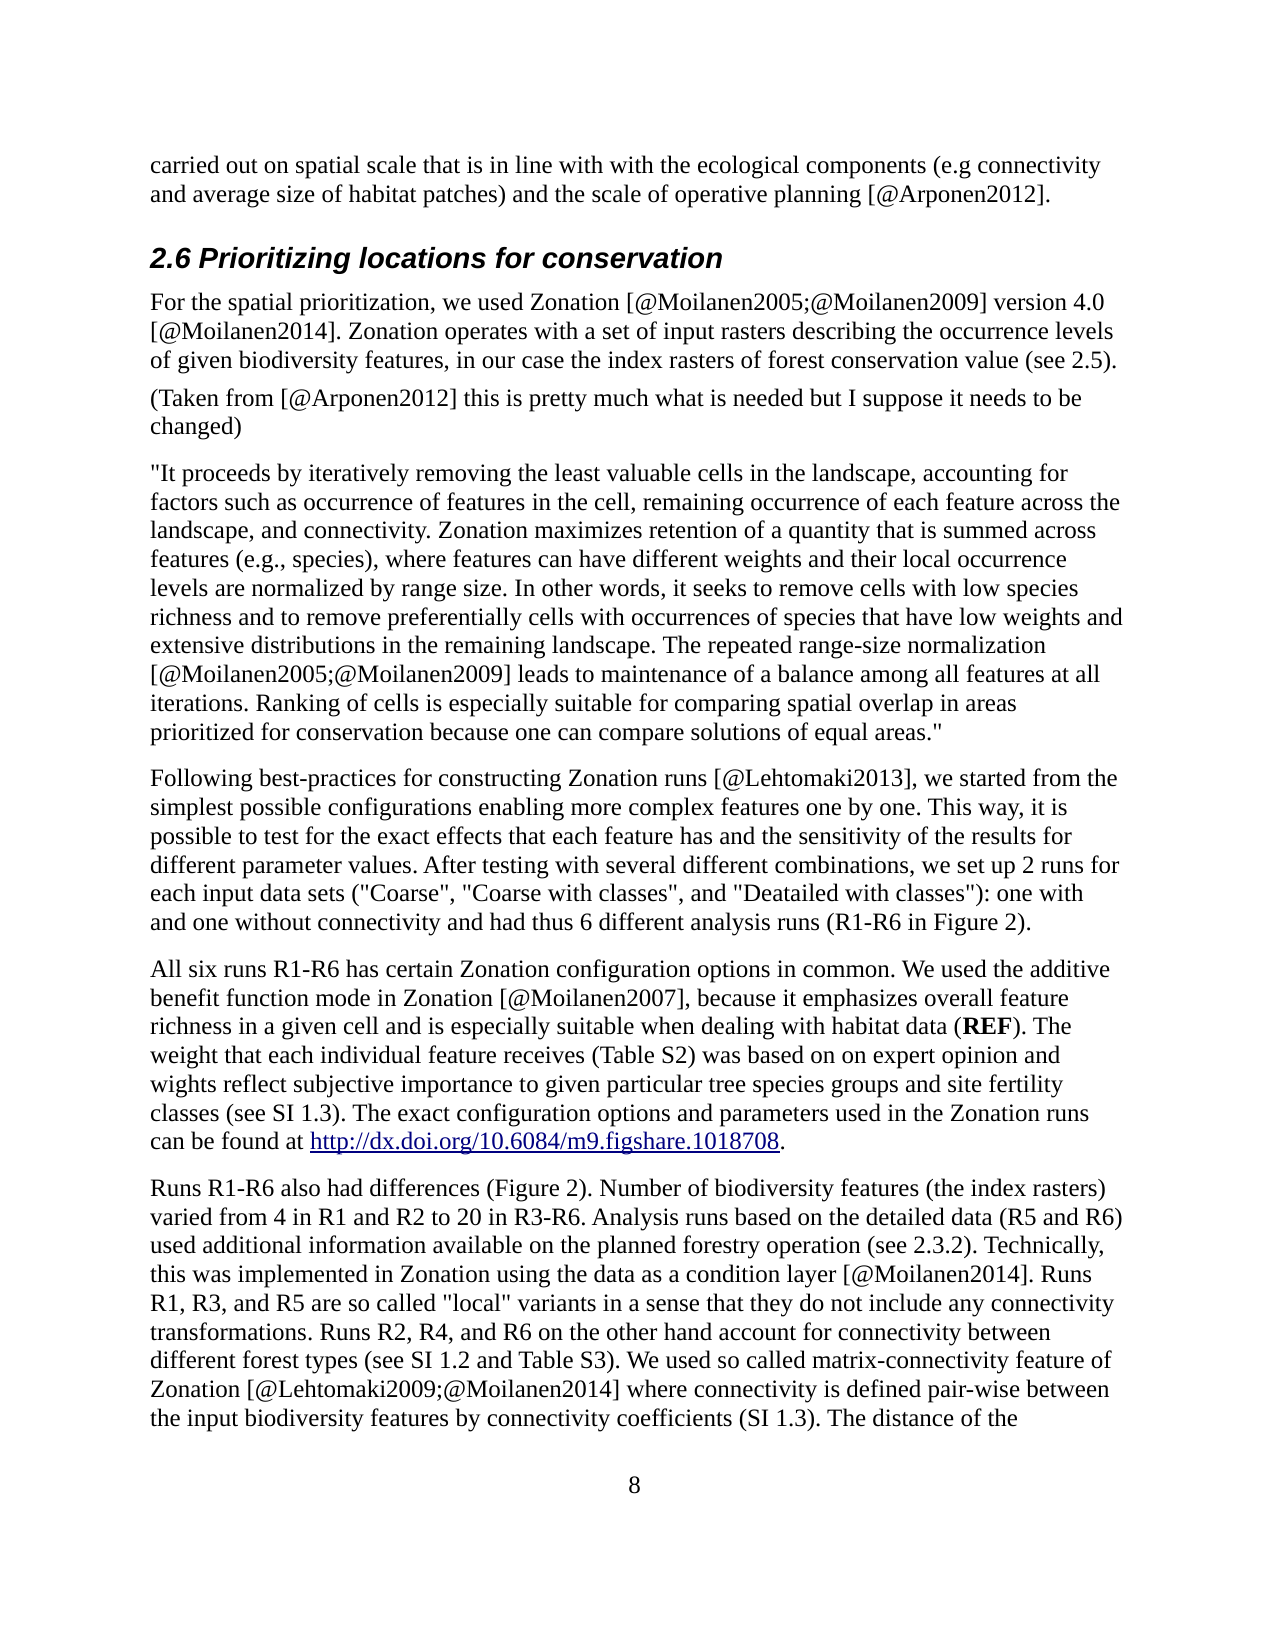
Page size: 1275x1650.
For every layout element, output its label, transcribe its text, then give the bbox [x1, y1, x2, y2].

text (Taken from [@Arponen2012] this is pretty much what is needed but I suppose it needs to be changed) [150, 383, 1125, 440]
text For the spatial prioritization, we used Zonation [@Moilanen2005;@Moilanen2009] version 4.0 [@Moilanen2014]. Zonation operates with a set of input rasters describing the occurrence levels of given biodiversity features, in our case the index rasters of forest conservation value (see 2.5). [150, 287, 1125, 374]
text All six runs R1-R6 has certain Zonation configuration options in common. We used the additive benefit function mode in Zonation [@Moilanen2007], because it emphasizes overall feature richness in a given cell and is especially suitable when dealing with habitat data (REF). The weight that each individual feature receives (Table S2) was based on on expert opinion and wights reflect subjective importance to given particular tree species groups and site fertility classes (see SI 1.3). The exact configuration options and parameters used in the Zonation runs can be found at http://dx.doi.org/10.6084/m9.figshare.1018708. [150, 954, 1125, 1155]
text carried out on spatial scale that is in line with with the ecological components (e.g connectivity and average size of habitat patches) and the scale of operative planning [@Arponen2012]. [150, 150, 1125, 207]
text Runs R1-R6 also had differences (Figure 2). Number of biodiversity features (the index rasters) varied from 4 in R1 and R2 to 20 in R3-R6. Analysis runs based on the detailed data (R5 and R6) used additional information available on the planned forestry operation (see 2.3.2). Technically, this was implemented in Zonation using the data as a condition layer [@Moilanen2014]. Runs R1, R3, and R5 are so called "local" variants in a sense that they do not include any connectivity transformations. Runs R2, R4, and R6 on the other hand account for connectivity between different forest types (see SI 1.2 and Table S3). We used so called matrix-connectivity feature of Zonation [@Lehtomaki2009;@Moilanen2014] where connectivity is defined pair-wise between the input biodiversity features by connectivity coefficients (SI 1.3). The distance of the [150, 1173, 1125, 1432]
text Following best-practices for constructing Zonation runs [@Lehtomaki2013], we started from the simplest possible configurations enabling more complex features one by one. This way, it is possible to test for the exact effects that each feature has and the sensitivity of the results for different parameter values. After testing with several different combinations, we set up 2 runs for each input data sets ("Coarse", "Coarse with classes", and "Deatailed with classes"): one with and one without connectivity and had thus 6 different analysis runs (R1-R6 in Figure 2). [150, 763, 1125, 936]
subtitle 2.6 Prioritizing locations for conservation [150, 241, 1125, 275]
text "It proceeds by iteratively removing the least valuable cells in the landscape, accounting for factors such as occurrence of features in the cell, remaining occurrence of each feature across the landscape, and connectivity. Zonation maximizes retention of a quantity that is summed across features (e.g., species), where features can have different weights and their local occurrence levels are normalized by range size. In other words, it seeks to remove cells with low species richness and to remove preferentially cells with occurrences of species that have low weights and extensive distributions in the remaining landscape. The repeated range-size normalization [@Moilanen2005;@Moilanen2009] leads to maintenance of a balance among all features at all iterations. Ranking of cells is especially suitable for comparing spatial overlap in areas prioritized for conservation because one can compare solutions of equal areas." [150, 458, 1125, 746]
